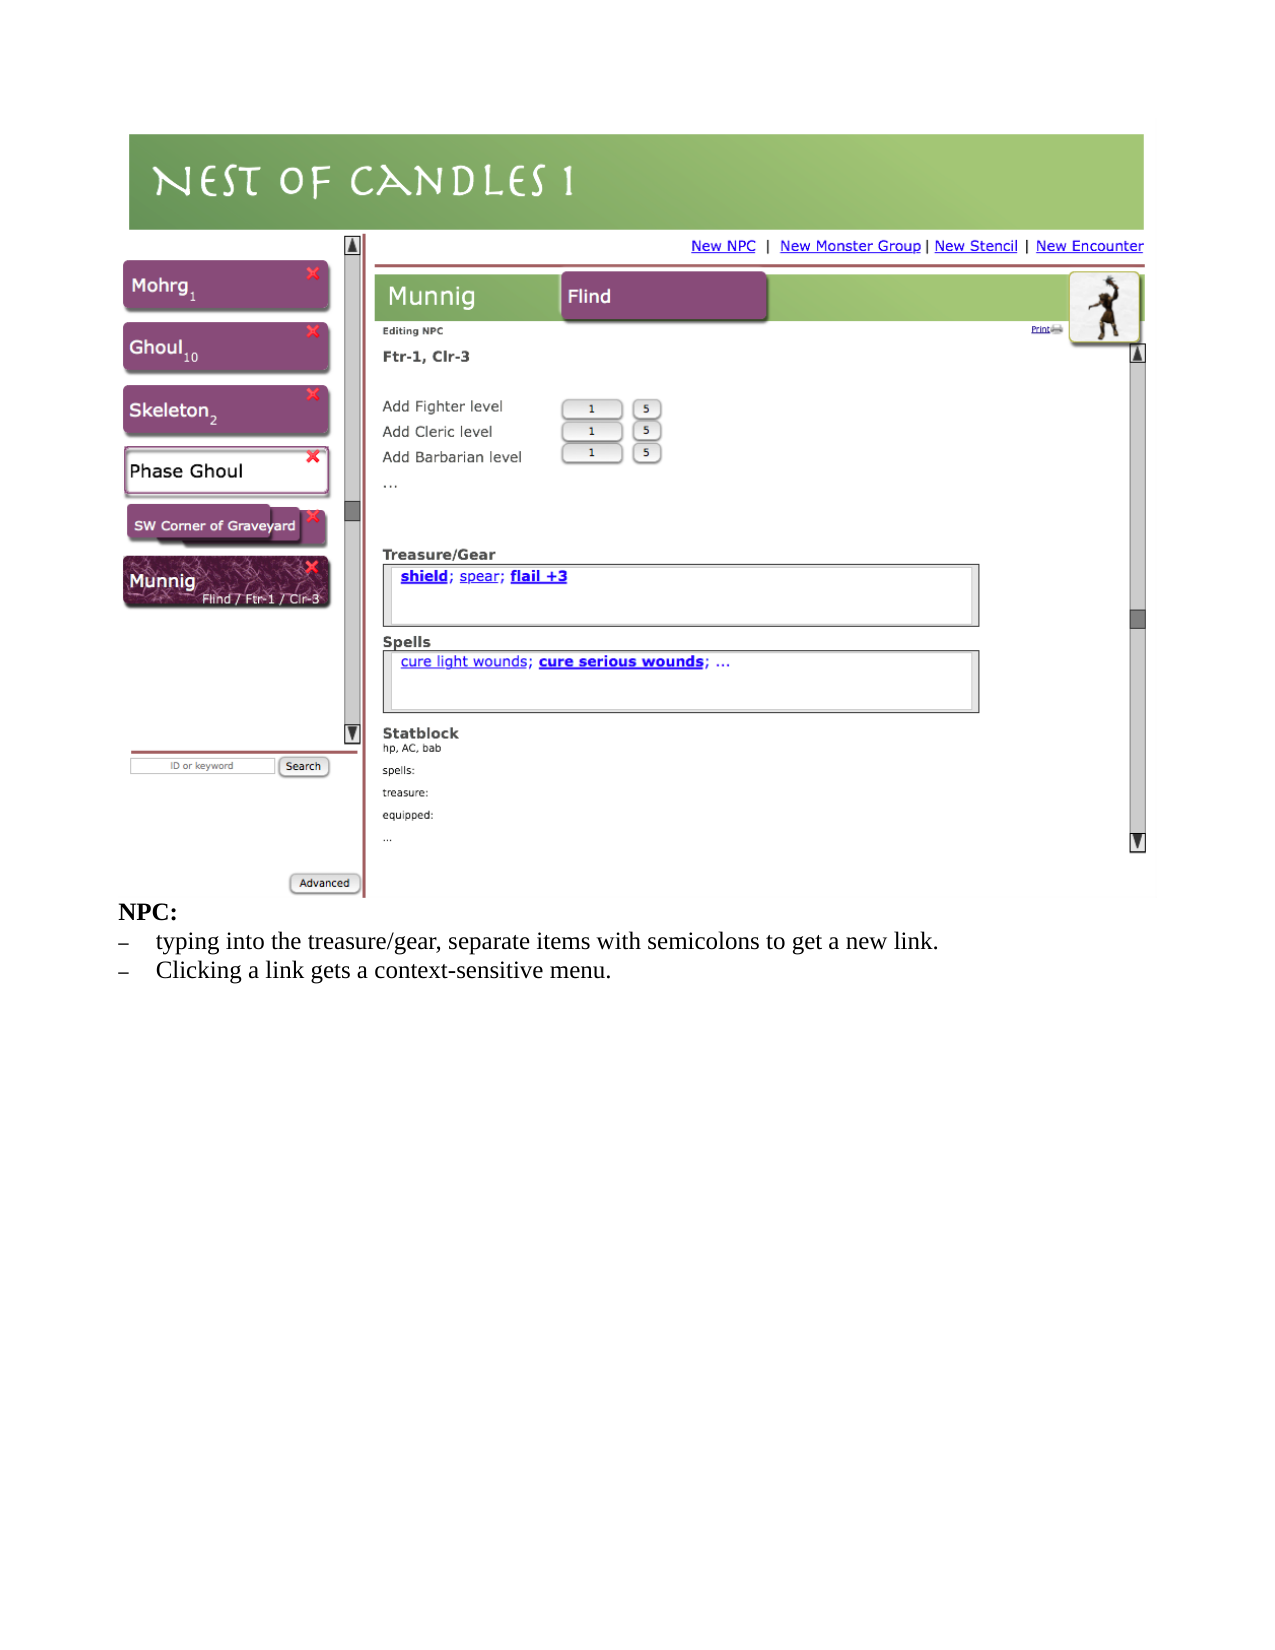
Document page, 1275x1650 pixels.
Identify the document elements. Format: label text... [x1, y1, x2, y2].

list typing into the treasure/gear, separate items with semicolons to get a new link. [118, 926, 1157, 955]
list Clicking a link gets a context-sensitive menu. [118, 955, 1157, 983]
text NPC: [118, 898, 1157, 926]
picture [118, 118, 1157, 898]
